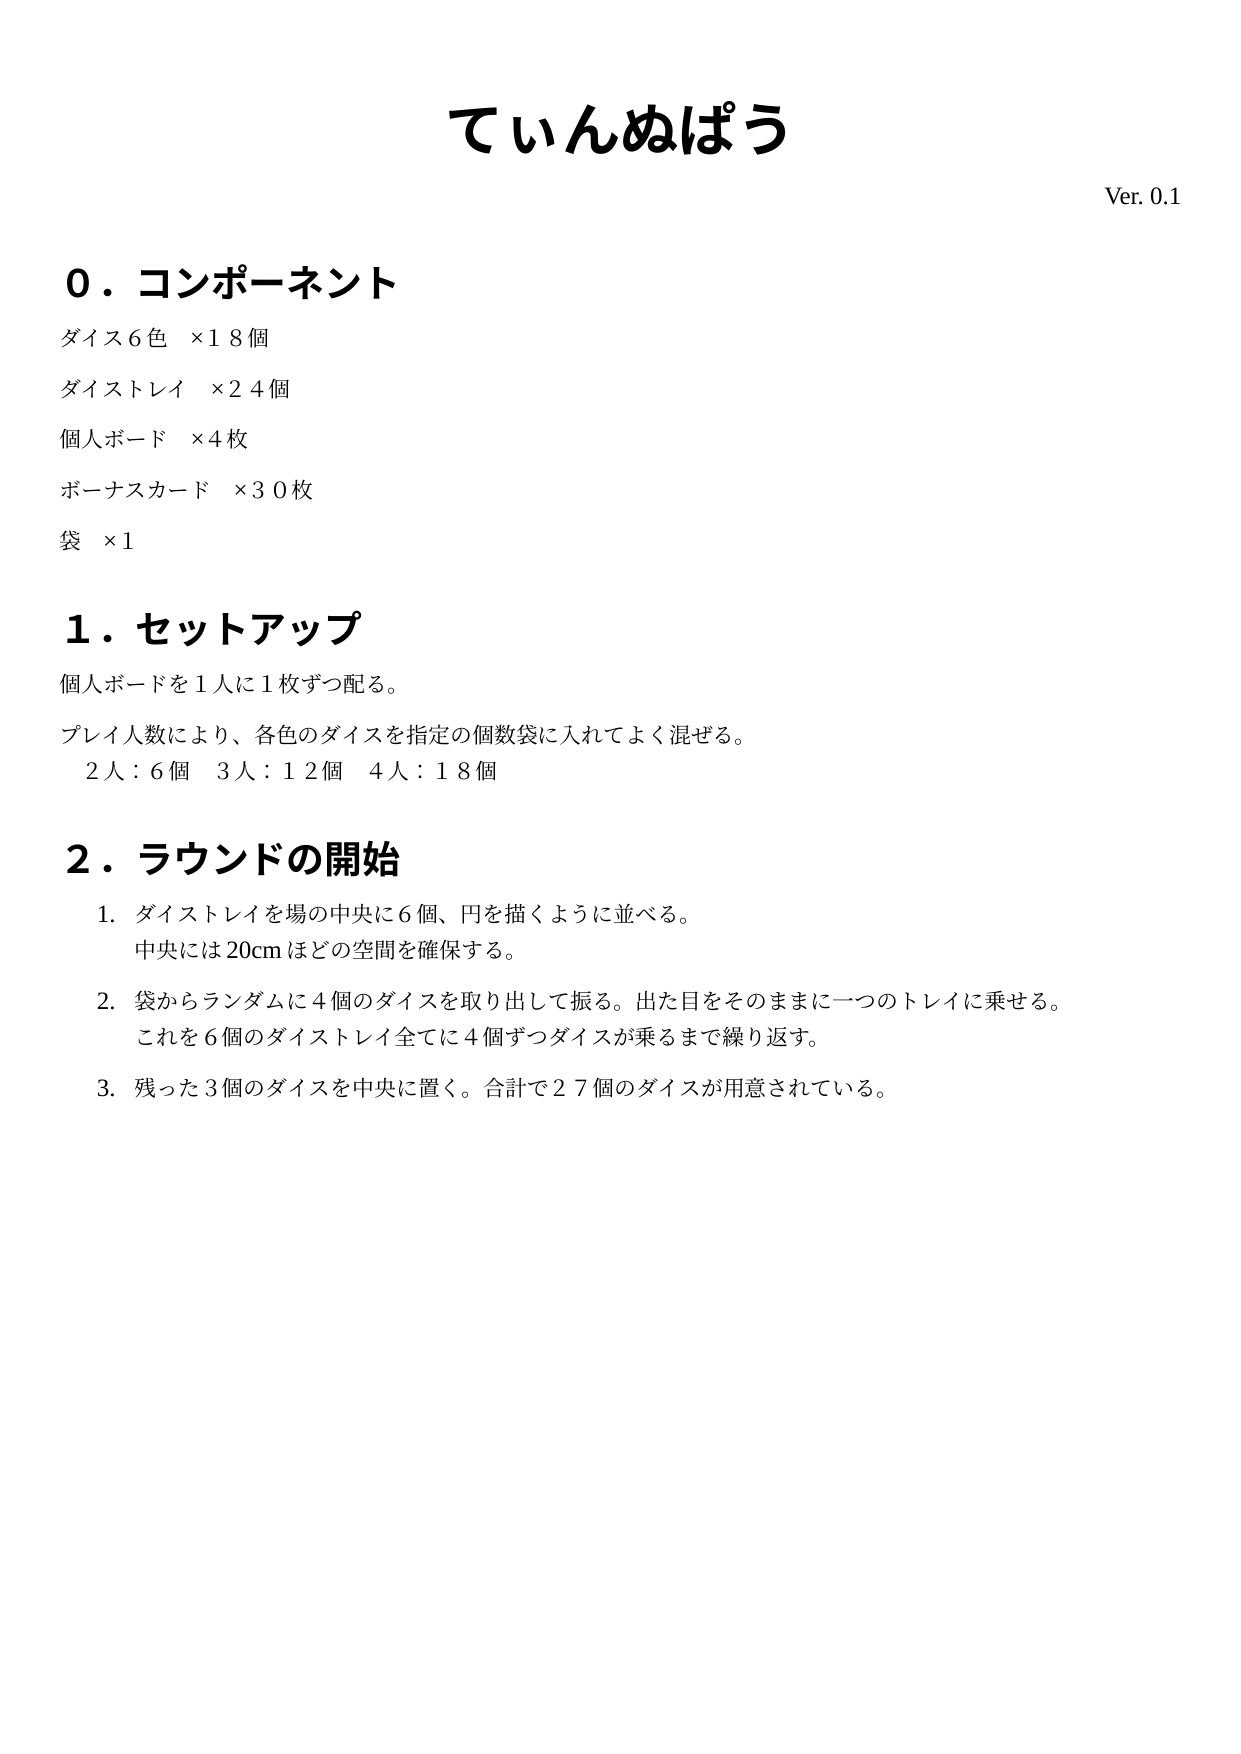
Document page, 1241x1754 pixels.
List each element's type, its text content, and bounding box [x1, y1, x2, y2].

text プレイ人数により、各色のダイスを指定の個数袋に入れてよく混ぜる。 ２人：６個 ３人：１２個 ４人：１８個 [59, 718, 1181, 785]
subtitle ０．コンポーネント [59, 254, 1181, 308]
list 残った３個のダイスを中央に置く。合計で２７個のダイスが用意されている。 [97, 1071, 1181, 1102]
text 個人ボードを１人に１枚ずつ配る。 [59, 667, 1181, 698]
list 袋からランダムに４個のダイスを取り出して振る。出た目をそのままに一つのトレイに乗せる。 これを６個のダイストレイ全てに４個ずつダイスが乗るまで繰り返す。 [97, 984, 1181, 1052]
text 袋 ×１ [59, 524, 1181, 555]
text ボーナスカード ×３０枚 [59, 473, 1181, 505]
subtitle １．セットアップ [59, 600, 1181, 654]
title てぃんぬぱう [59, 84, 1181, 168]
subtitle ２．ラウンドの開始 [59, 830, 1181, 884]
text ダイストレイ ×２４個 [59, 372, 1181, 403]
text Ver. 0.1 [59, 181, 1181, 210]
list ダイストレイを場の中央に６個、円を描くように並べる。 中央には20cmほどの空間を確保する。 [97, 897, 1181, 965]
text ダイス６色 ×１８個 [59, 321, 1181, 352]
text 個人ボード ×４枚 [59, 422, 1181, 454]
